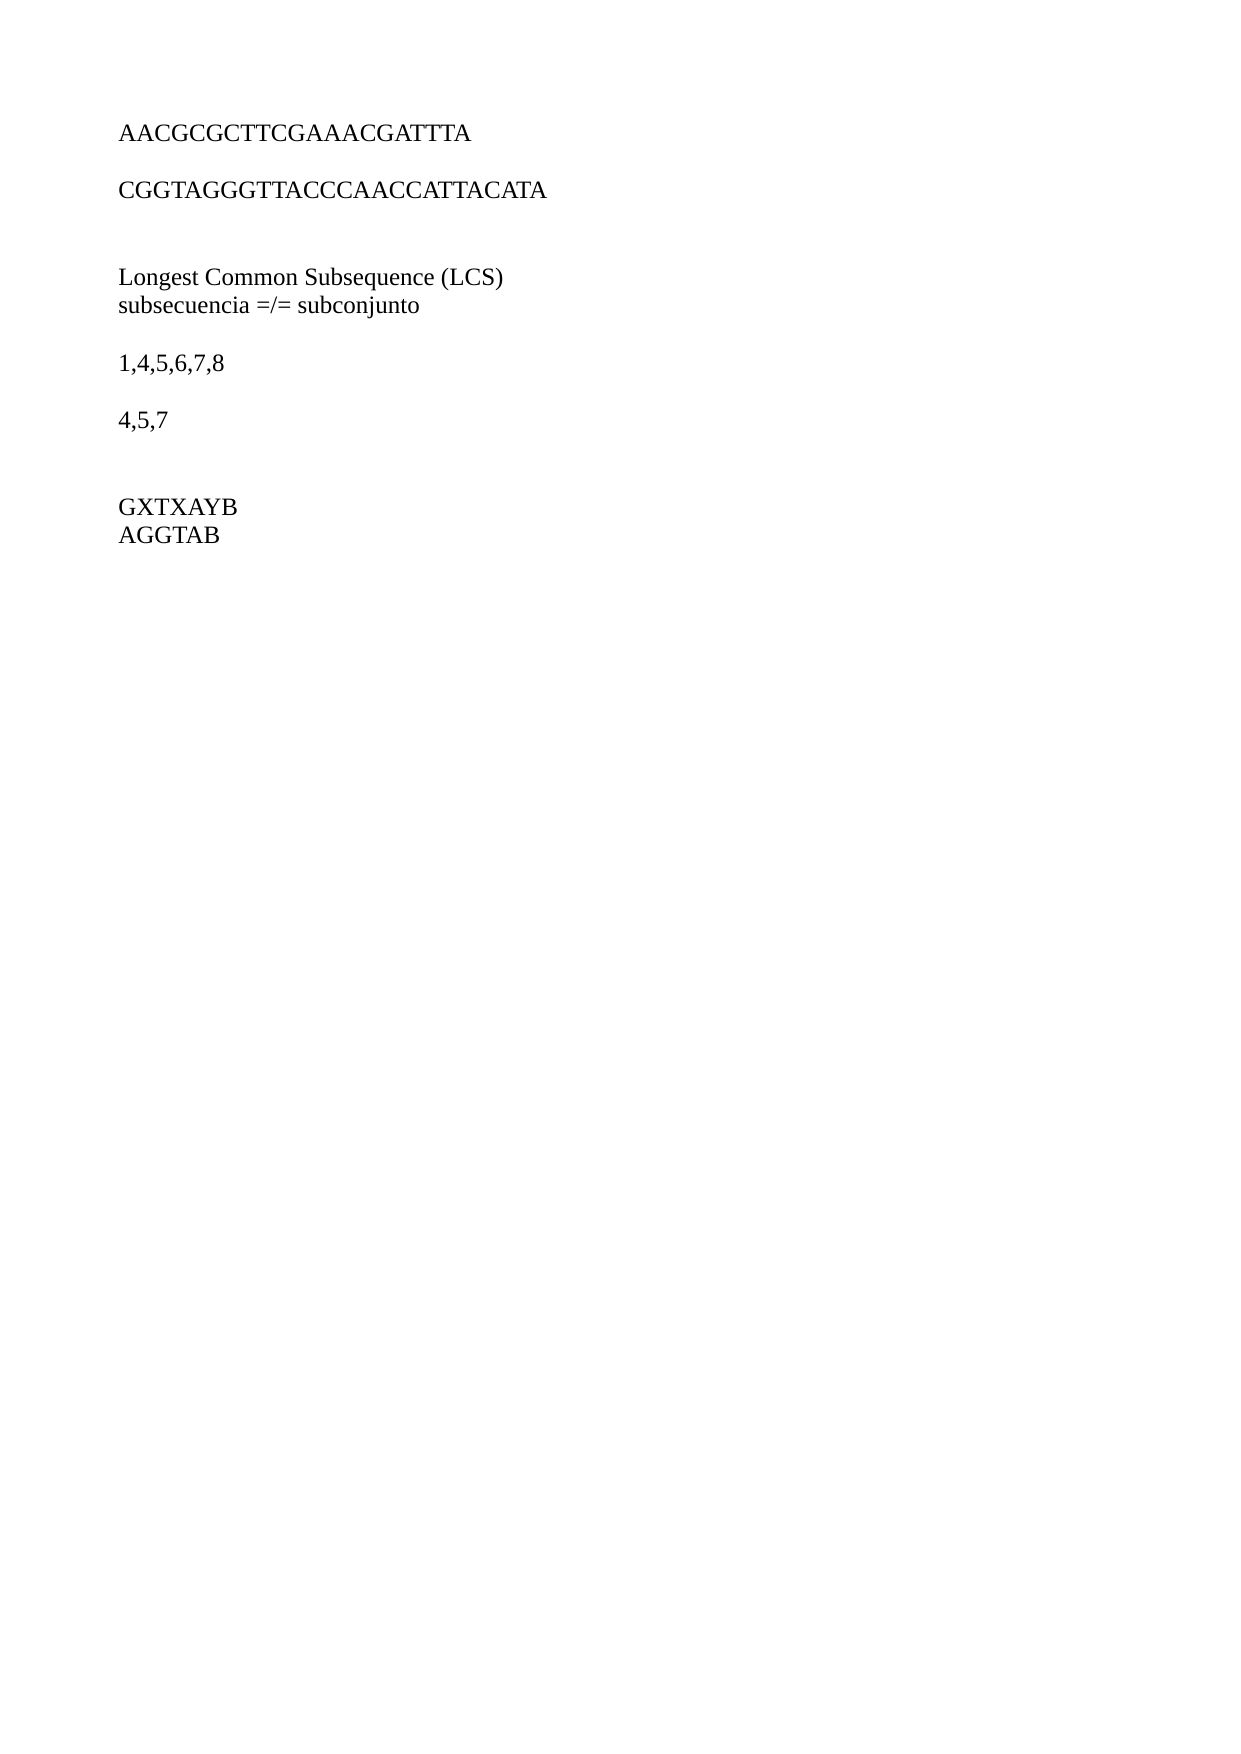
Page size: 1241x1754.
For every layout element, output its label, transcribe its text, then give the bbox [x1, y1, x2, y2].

text AGGTAB [118, 521, 1122, 549]
text AACGCGCTTCGAAACGATTTA [118, 118, 1122, 147]
text subsecuencia =/= subconjunto [118, 291, 1122, 319]
text CGGTAGGGTTACCCAACCATTACATA [118, 176, 1122, 204]
text Longest Common Subsequence (LCS) [118, 262, 1122, 291]
text 4,5,7 [118, 406, 1122, 434]
text GXTXAYB [118, 492, 1122, 521]
text 1,4,5,6,7,8 [118, 348, 1122, 377]
